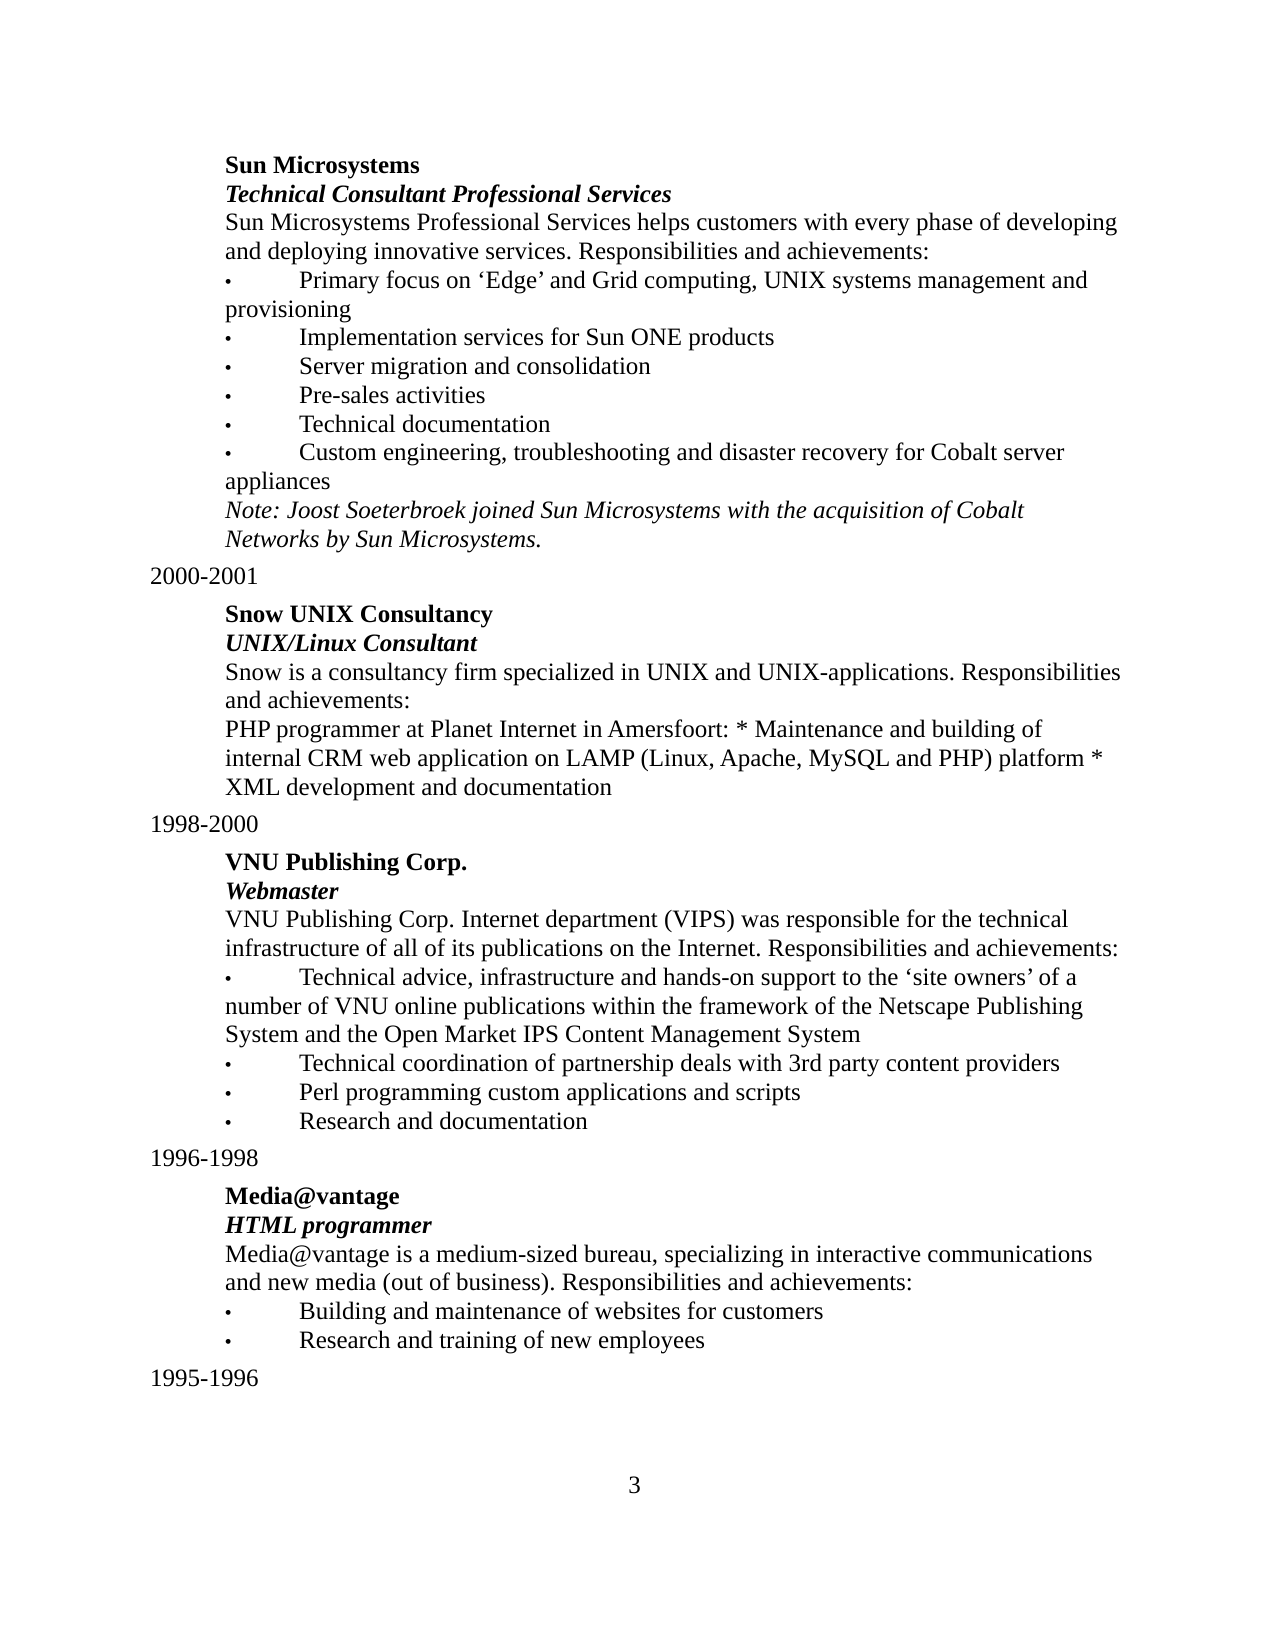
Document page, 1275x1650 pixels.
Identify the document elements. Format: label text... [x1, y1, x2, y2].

text Media@vantage is a medium-sized bureau, specializing in interactive communications and new media (out of business). Responsibilities and achievements: [225, 1239, 1125, 1296]
text Sun Microsystems Technical Consultant Professional Services [225, 150, 1125, 207]
list Research and documentation [225, 1106, 1125, 1134]
list Technical advice, infrastructure and hands-on support to the ‘site owners’ of a number of VNU online publications within the framework of the Netscape Publishing System and the Open Market IPS Content Management System [225, 962, 1125, 1048]
text 2000-2001 [150, 561, 1125, 590]
list Pre-sales activities [225, 380, 1125, 409]
list Technical coordination of partnership deals with 3rd party content providers [225, 1048, 1125, 1077]
list Technical documentation [225, 409, 1125, 437]
list Implementation services for Sun ONE products [225, 322, 1125, 351]
list Server migration and consolidation [225, 351, 1125, 380]
text 1998-2000 [150, 809, 1125, 838]
text VNU Publishing Corp. Webmaster [225, 847, 1125, 904]
list Perl programming custom applications and scripts [225, 1077, 1125, 1106]
text PHP programmer at Planet Internet in Amersfoort: * Maintenance and building of internal CRM web application on LAMP (Linux, Apache, MySQL and PHP) platform * XML development and documentation [225, 714, 1125, 800]
text Note: Joost Soeterbroek joined Sun Microsystems with the acquisition of Cobalt Networks by Sun Microsystems. [225, 495, 1125, 552]
list Research and training of new employees [225, 1325, 1125, 1354]
text Snow UNIX Consultancy UNIX/Linux Consultant [225, 599, 1125, 657]
text VNU Publishing Corp. Internet department (VIPS) was responsible for the technical infrastructure of all of its publications on the Internet. Responsibilities and achievements: [225, 904, 1125, 962]
list Building and maintenance of websites for customers [225, 1296, 1125, 1325]
text 1996-1998 [150, 1143, 1125, 1172]
list Custom engineering, troubleshooting and disaster recovery for Cobalt server appliances [225, 437, 1125, 495]
text Snow is a consultancy firm specialized in UNIX and UNIX-applications. Responsibilities and achievements: [225, 657, 1125, 714]
text 1995-1996 [150, 1363, 1125, 1391]
text Sun Microsystems Professional Services helps customers with every phase of developing and deploying innovative services. Responsibilities and achievements: [225, 207, 1125, 265]
list Primary focus on ‘Edge’ and Grid computing, UNIX systems management and provisioning [225, 265, 1125, 322]
text Media@vantage HTML programmer [225, 1181, 1125, 1239]
